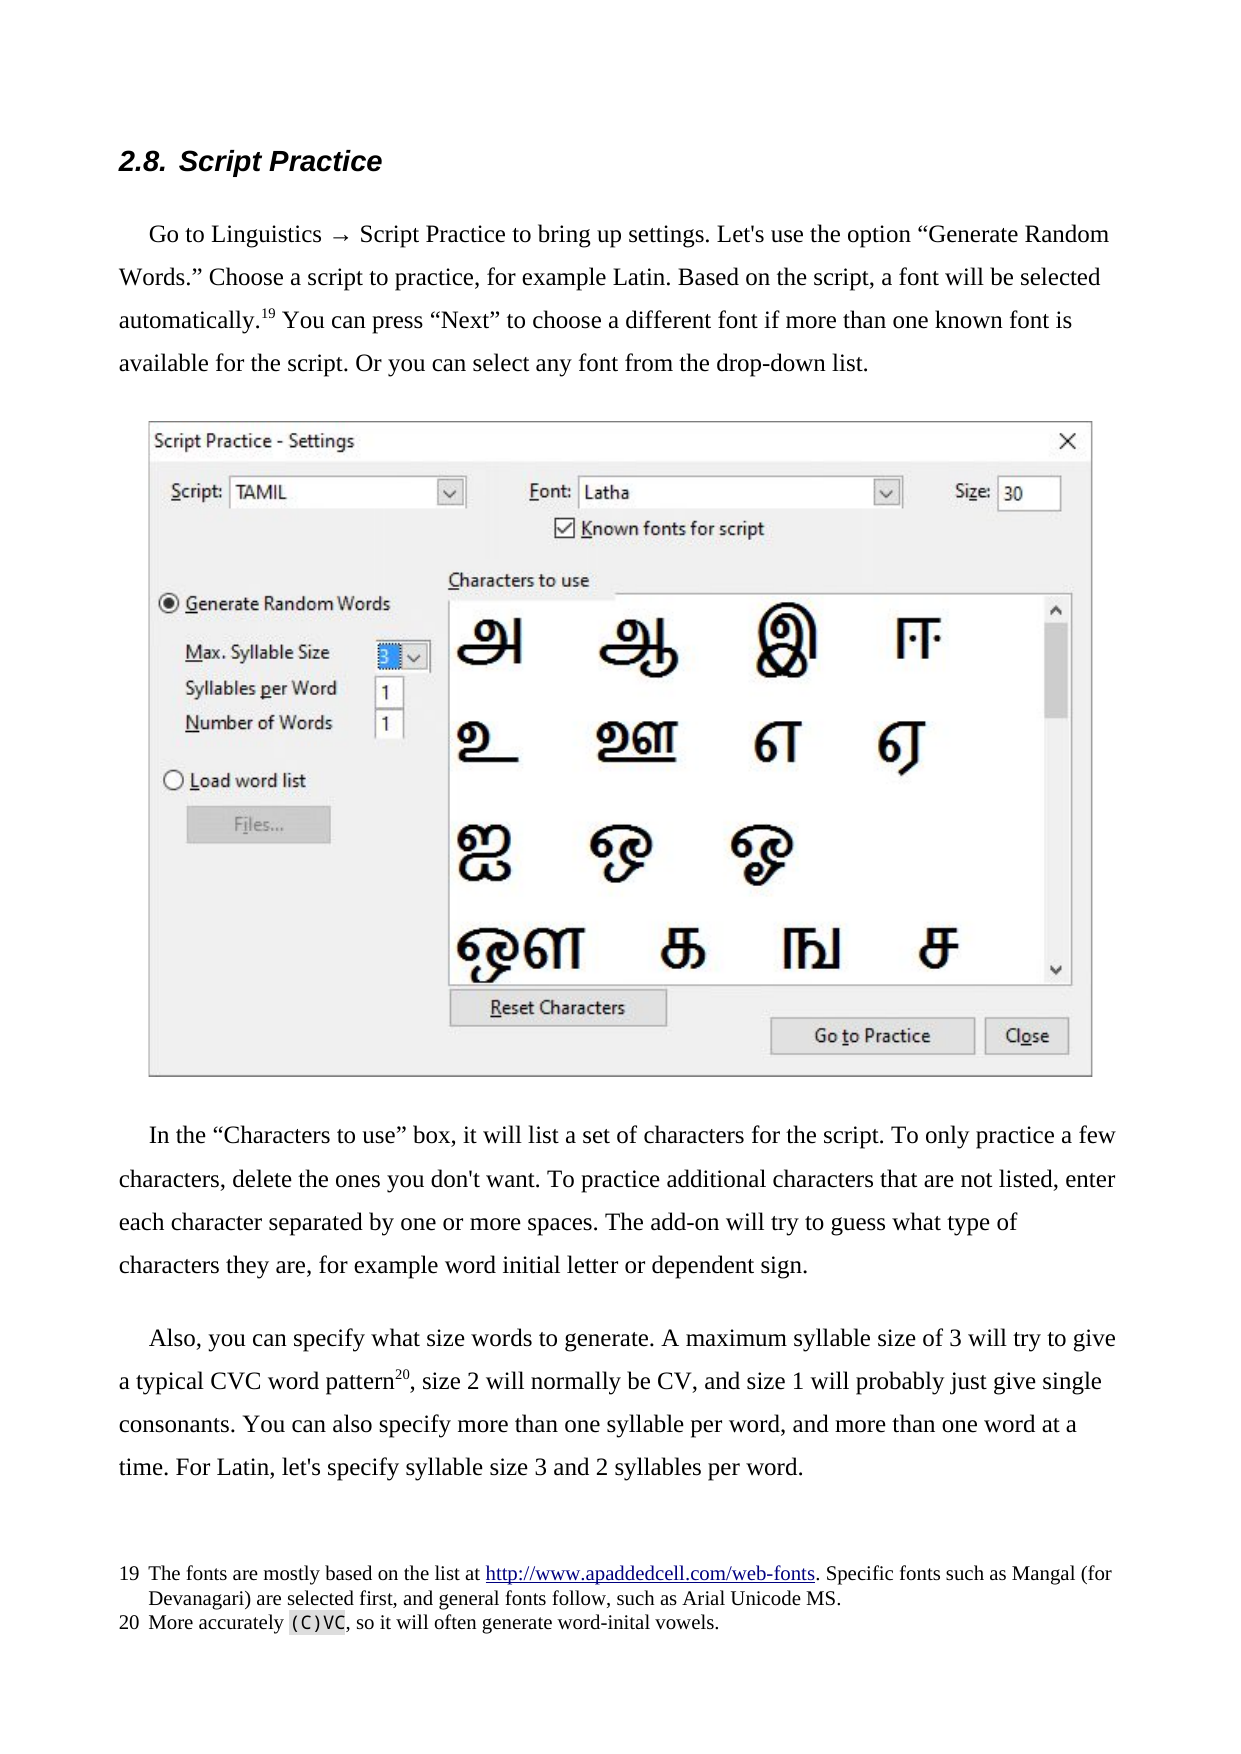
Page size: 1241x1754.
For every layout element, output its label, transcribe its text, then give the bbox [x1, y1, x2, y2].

text Go to Linguistics → Script Practice to bring up settings. Let's use the option “Generate Random Words.” Choose a script to practice, for example Latin. Based on the script, a font will be selected automatically. You can press “Next” to choose a different font if more than one known font is available for the script. Or you can select any font from the drop-down list. [118, 219, 1122, 377]
picture [148, 421, 1093, 1077]
subtitle Script Practice [118, 143, 1122, 177]
text More accurately (C)VC, so it will often generate word-inital vowels. [118, 1609, 1122, 1635]
text The fonts are mostly based on the list at http://www.apaddedcell.com/web-fonts. Specific fonts such as Mangal (for Devanagari) are selected first, and general fonts follow, such as Arial Unicode MS. [118, 1561, 1122, 1609]
text Also, you can specify what size words to generate. A maximum syllable size of 3 will try to give a typical CVC word pattern, size 2 will normally be CV, and size 1 will probably just give single consonants. You can also specify more than one syllable per word, and more than one word at a time. For Latin, let's specify syllable size 3 and 2 syllables per word. [118, 1323, 1122, 1481]
text In the “Characters to use” box, it will list a set of characters for the script. To only practice a few characters, delete the ones you don't want. To practice additional characters that are not listed, enter each character separated by one or more spaces. The add-on will try to guess what type of characters they are, for example word initial letter or dependent sign. [118, 1121, 1122, 1279]
